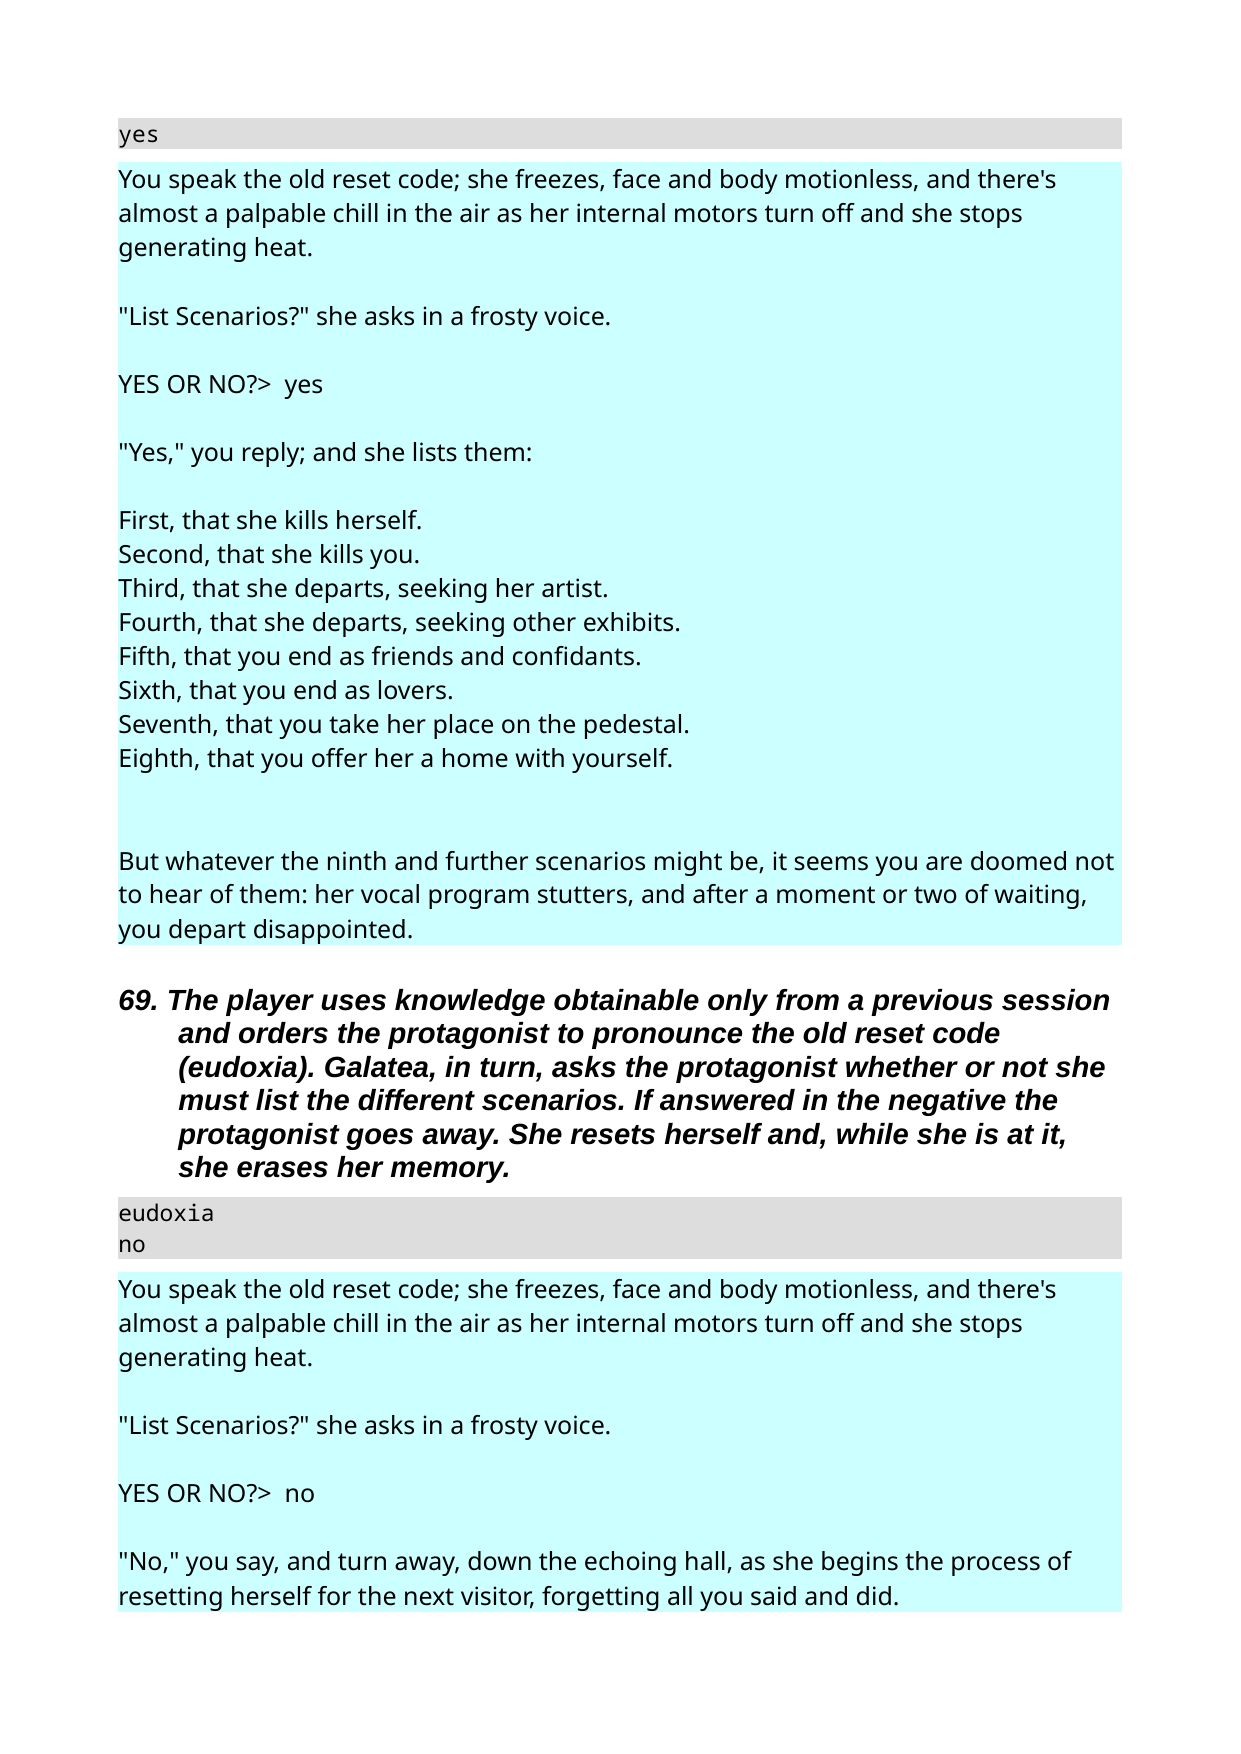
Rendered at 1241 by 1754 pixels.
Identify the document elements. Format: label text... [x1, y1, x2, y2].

text eudoxia no [118, 1197, 1122, 1259]
text yes [118, 118, 1122, 149]
text You speak the old reset code; she freezes, face and body motionless, and there's almost a palpable chill in the air as her internal motors turn off and she stops generating heat. "List Scenarios?" she asks in a frosty voice. YES OR NO?> no "No," you say, and turn away, down the echoing hall, as she begins the process of resetting herself for the next visitor, forgetting all you said and did. [118, 1272, 1122, 1612]
text You speak the old reset code; she freezes, face and body motionless, and there's almost a palpable chill in the air as her internal motors turn off and she stops generating heat. "List Scenarios?" she asks in a frosty voice. YES OR NO?> yes "Yes," you reply; and she lists them: First, that she kills herself. Second, that she kills you. Third, that she departs, seeking her artist. Fourth, that she departs, seeking other exhibits. Fifth, that you end as friends and confidants. Sixth, that you end as lovers. Seventh, that you take her place on the pedestal. Eighth, that you offer her a home with yourself. But whatever the ninth and further scenarios might be, it seems you are doomed not to hear of them: her vocal program stutters, and after a moment or two of waiting, you depart disappointed. [118, 162, 1122, 945]
subtitle 69. The player uses knowledge obtainable only from a previous session and orders the protagonist to pronounce the old reset code (eudoxia). Galatea, in turn, asks the protagonist whether or not she must list the different scenarios. If answered in the negative the protagonist goes away. She resets herself and, while she is at it, she erases her memory. [118, 983, 1122, 1184]
